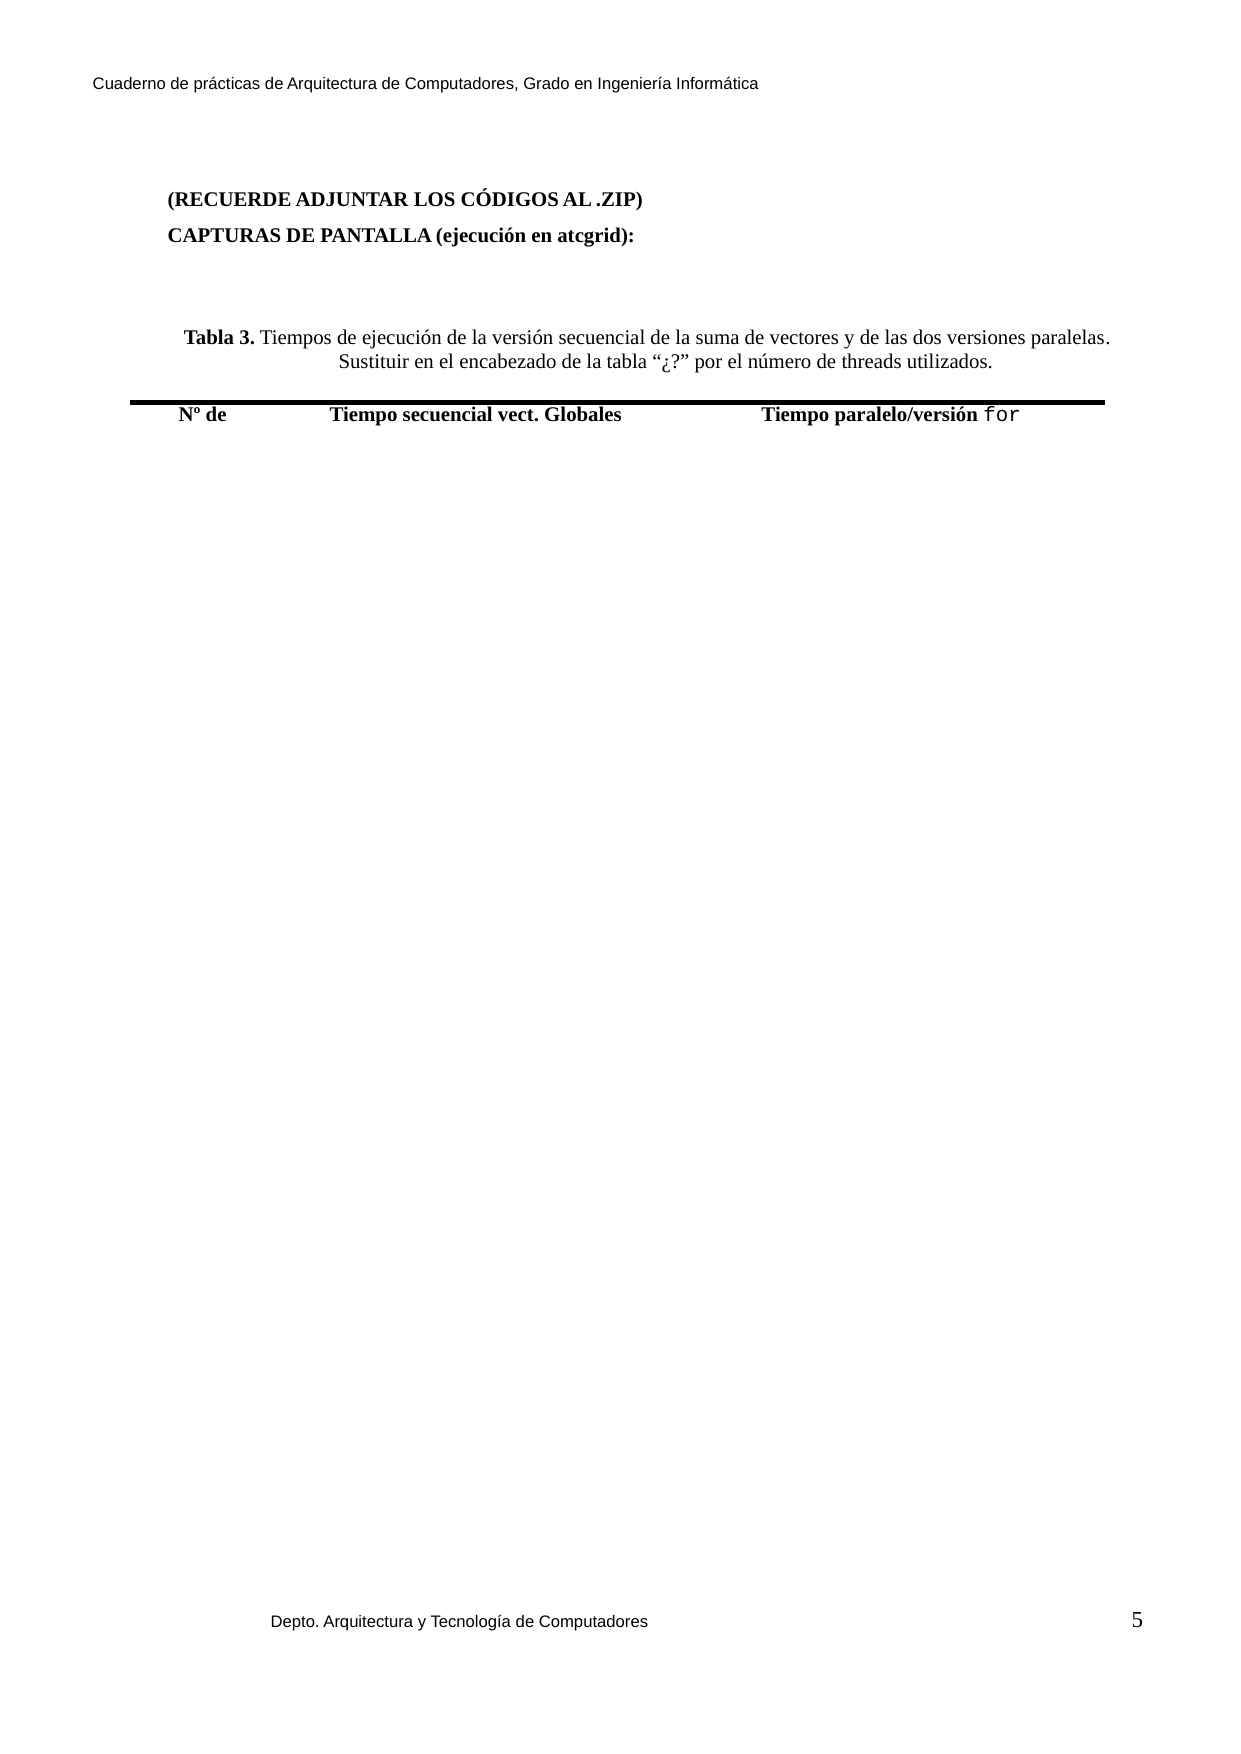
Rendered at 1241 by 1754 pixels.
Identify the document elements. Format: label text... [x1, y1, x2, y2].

table_header Tabla 3. Tiempos de ejecución de la versión secuencial de la suma de vectores y de las dos versiones paralelas. Sustituir en el encabezado de la tabla “¿?” por el número de threads utilizados. [81, 300, 1138, 373]
table_cell [81, 373, 1138, 399]
text (RECUERDE ADJUNTAR LOS CÓDIGOS AL .ZIP) [167, 187, 1143, 211]
text CAPTURAS DE PANTALLA (ejecución en atcgrid): [167, 223, 1143, 247]
